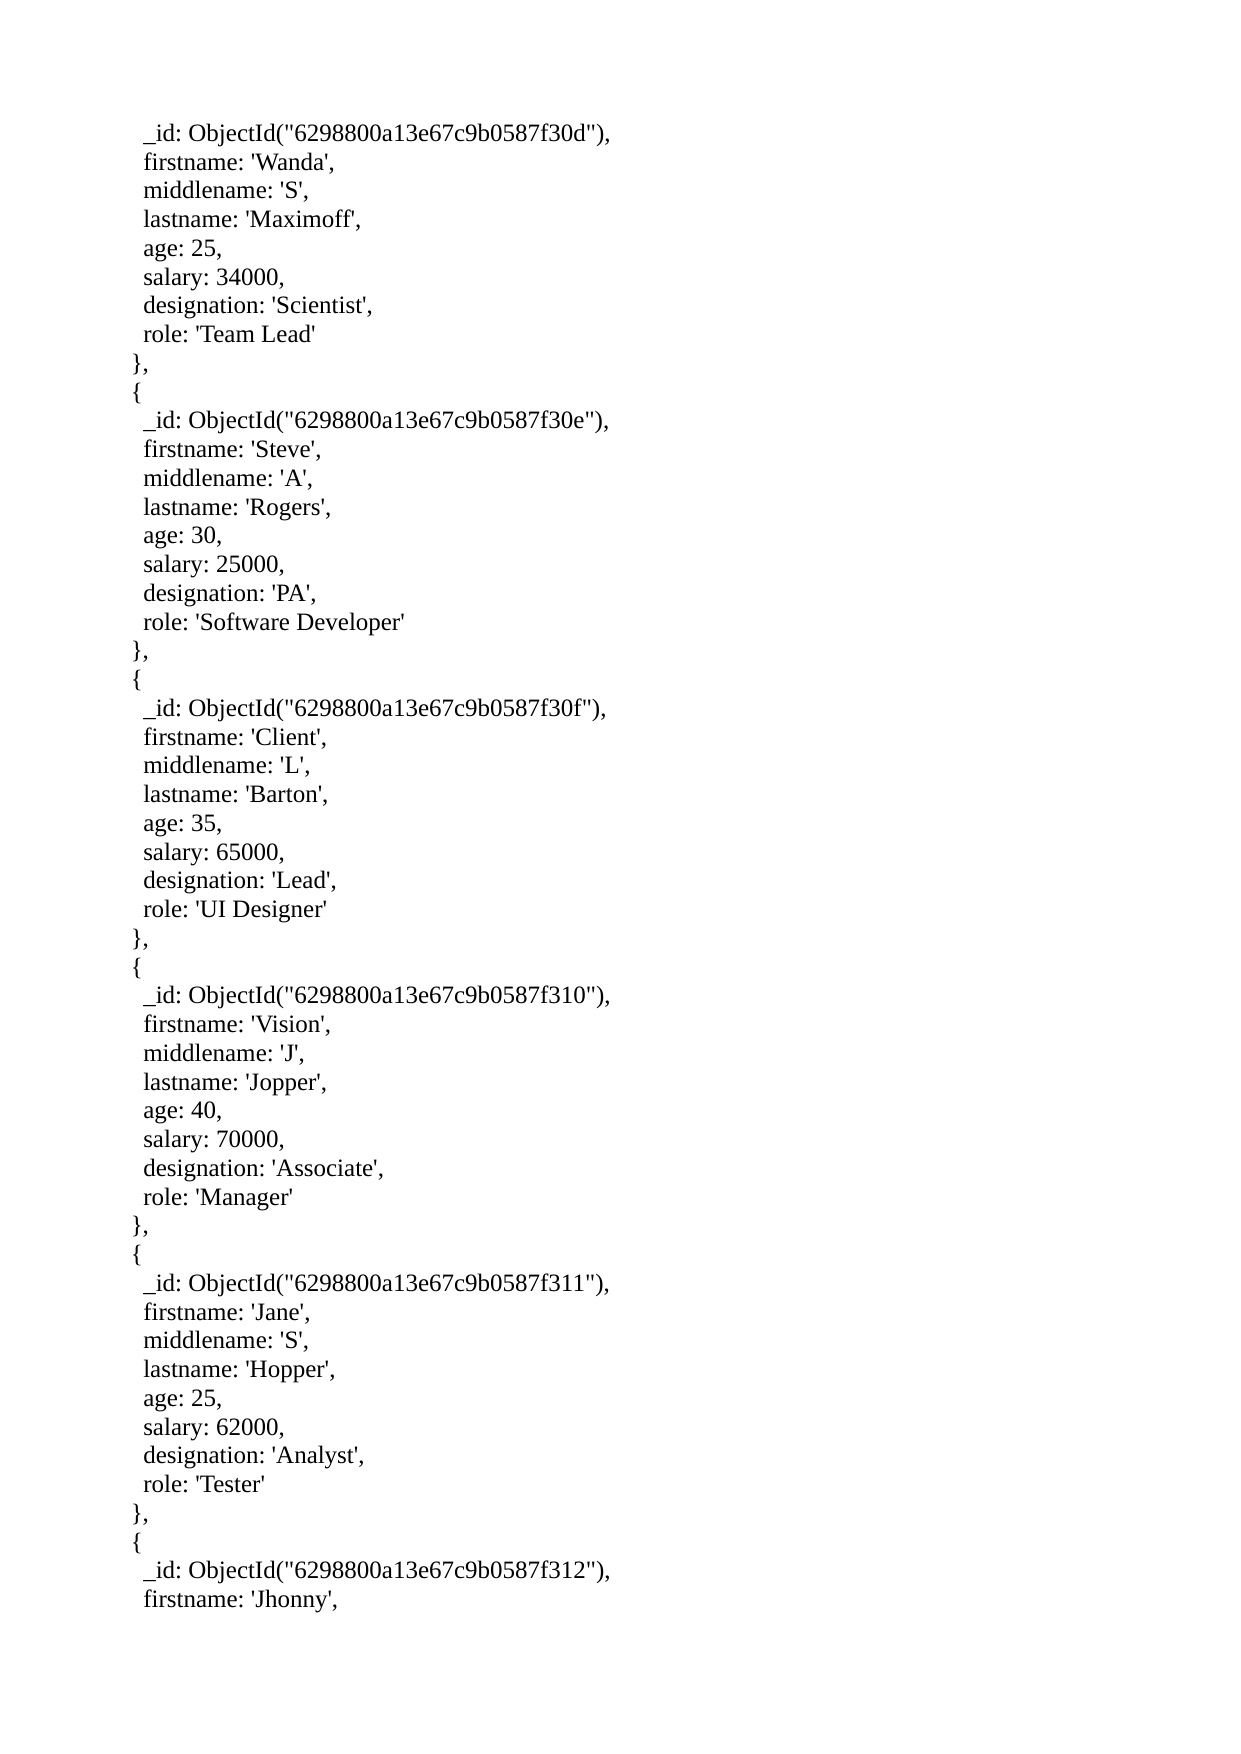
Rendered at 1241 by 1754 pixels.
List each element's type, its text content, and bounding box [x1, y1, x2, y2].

text designation: 'Scientist', [118, 291, 1122, 319]
text middlename: 'S', [118, 1326, 1122, 1354]
text age: 25, [118, 1383, 1122, 1412]
text }, [118, 636, 1122, 664]
text age: 30, [118, 521, 1122, 549]
text _id: ObjectId("6298800a13e67c9b0587f311"), [118, 1268, 1122, 1297]
text firstname: 'Jane', [118, 1297, 1122, 1326]
text _id: ObjectId("6298800a13e67c9b0587f30f"), [118, 693, 1122, 722]
text middlename: 'S', [118, 176, 1122, 204]
text designation: 'PA', [118, 578, 1122, 607]
text }, [118, 1498, 1122, 1527]
text { [118, 1527, 1122, 1556]
text designation: 'Associate', [118, 1153, 1122, 1182]
text }, [118, 348, 1122, 377]
text firstname: 'Steve', [118, 434, 1122, 463]
text middlename: 'A', [118, 463, 1122, 492]
text firstname: 'Client', [118, 722, 1122, 751]
text salary: 62000, [118, 1412, 1122, 1441]
text _id: ObjectId("6298800a13e67c9b0587f312"), [118, 1556, 1122, 1584]
text age: 35, [118, 808, 1122, 837]
text designation: 'Lead', [118, 866, 1122, 894]
text { [118, 377, 1122, 406]
text firstname: 'Wanda', [118, 147, 1122, 176]
text { [118, 664, 1122, 693]
text { [118, 1239, 1122, 1268]
text salary: 34000, [118, 262, 1122, 291]
text salary: 25000, [118, 549, 1122, 578]
text role: 'Team Lead' [118, 319, 1122, 348]
text role: 'Tester' [118, 1469, 1122, 1498]
text lastname: 'Jopper', [118, 1067, 1122, 1096]
text _id: ObjectId("6298800a13e67c9b0587f310"), [118, 981, 1122, 1009]
text firstname: 'Vision', [118, 1009, 1122, 1038]
text salary: 65000, [118, 837, 1122, 866]
text middlename: 'J', [118, 1038, 1122, 1067]
text lastname: 'Barton', [118, 779, 1122, 808]
text role: 'Manager' [118, 1182, 1122, 1211]
text }, [118, 1211, 1122, 1239]
text role: 'UI Designer' [118, 894, 1122, 923]
text { [118, 952, 1122, 981]
text age: 40, [118, 1096, 1122, 1124]
text age: 25, [118, 233, 1122, 262]
text lastname: 'Rogers', [118, 492, 1122, 521]
text _id: ObjectId("6298800a13e67c9b0587f30e"), [118, 406, 1122, 434]
text role: 'Software Developer' [118, 607, 1122, 636]
text salary: 70000, [118, 1124, 1122, 1153]
text lastname: 'Hopper', [118, 1354, 1122, 1383]
text designation: 'Analyst', [118, 1441, 1122, 1469]
text firstname: 'Jhonny', [118, 1584, 1122, 1613]
text }, [118, 923, 1122, 952]
text _id: ObjectId("6298800a13e67c9b0587f30d"), [118, 118, 1122, 147]
text middlename: 'L', [118, 751, 1122, 779]
text lastname: 'Maximoff', [118, 204, 1122, 233]
